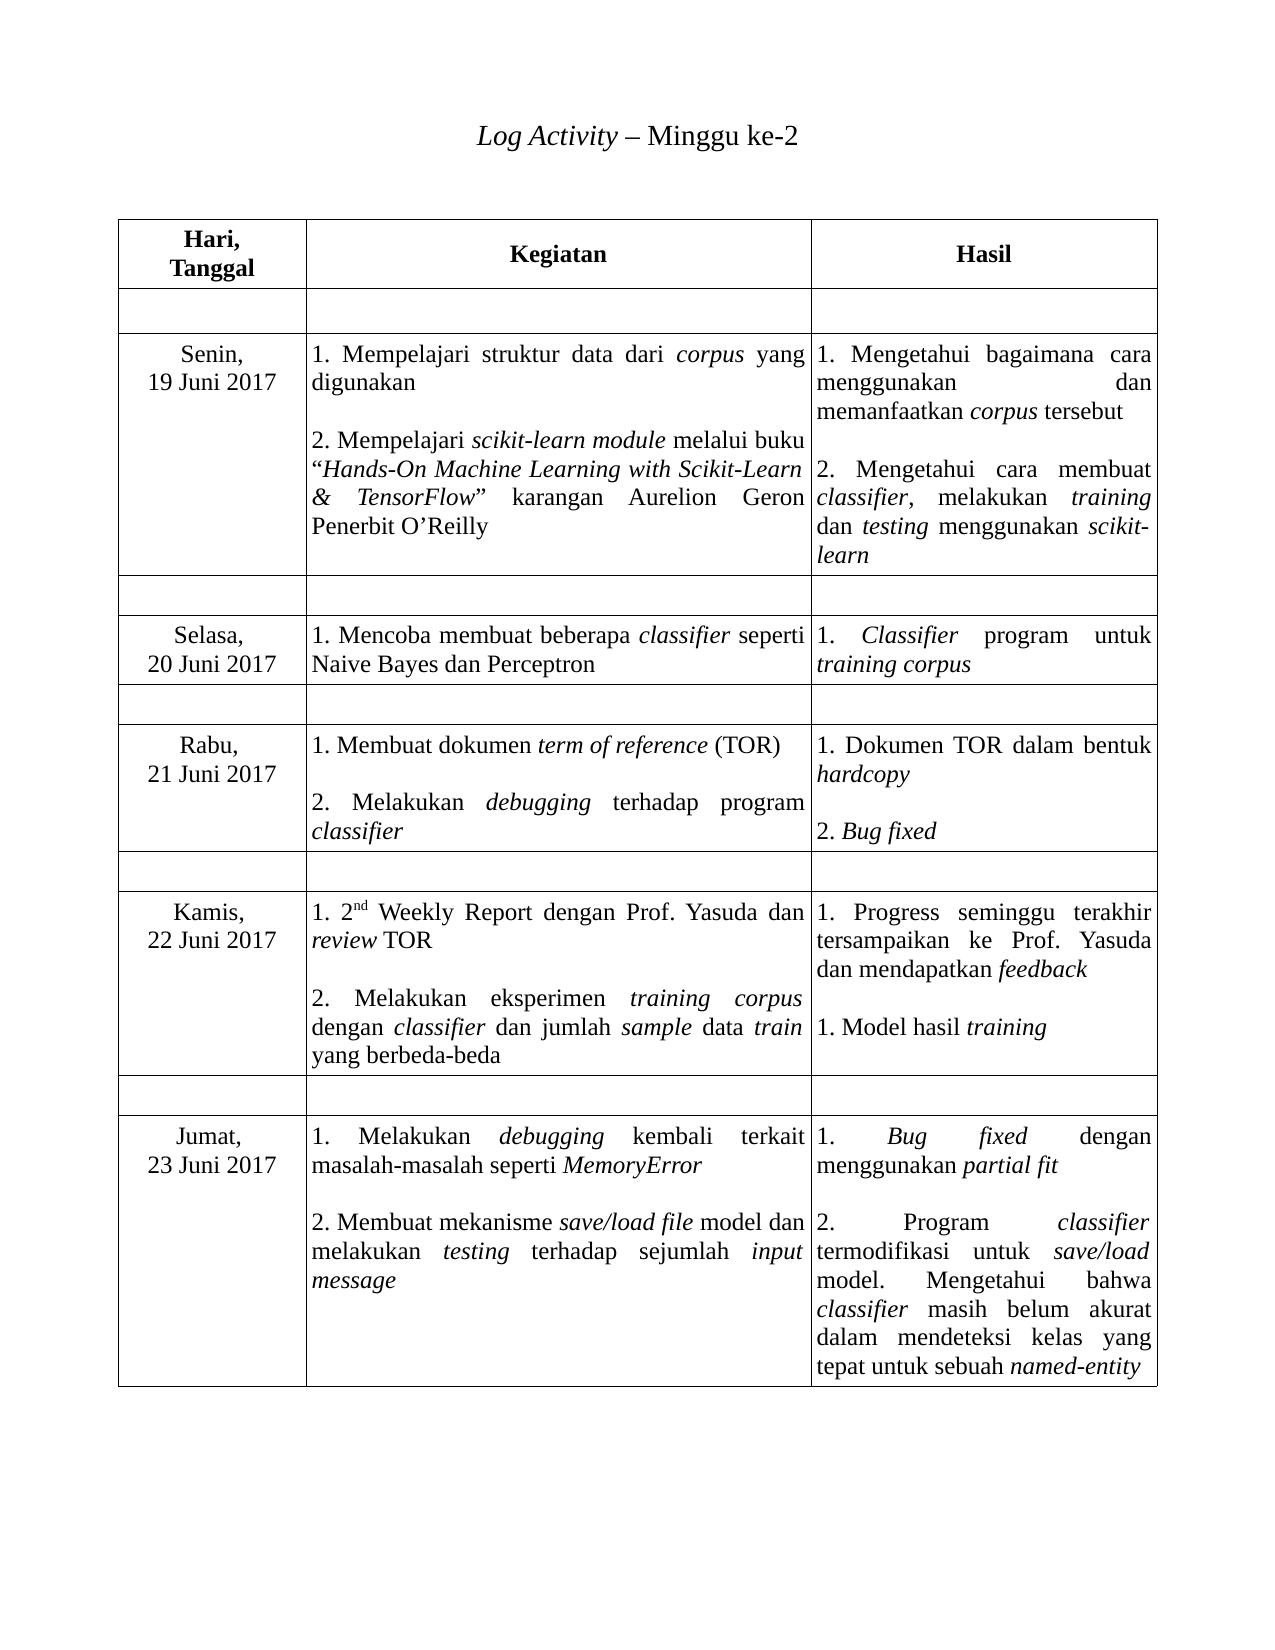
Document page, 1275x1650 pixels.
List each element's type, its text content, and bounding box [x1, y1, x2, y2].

table_cell 1. Mengetahui bagaimana cara menggunakan dan memanfaatkan corpus tersebut 2. Mengetahui cara membuat classifier, melakukan training dan testing menggunakan scikit-learn [812, 334, 1157, 574]
table_cell Selasa, 20 Juni 2017 [119, 616, 306, 684]
table_cell Kamis, 22 Juni 2017 [119, 892, 306, 1075]
table_cell Senin, 19 Juni 2017 [119, 334, 306, 574]
table_cell [307, 289, 811, 333]
table_cell 1. Progress seminggu terakhir tersampaikan ke Prof. Yasuda dan mendapatkan feedback 1. Model hasil training [812, 892, 1157, 1075]
table_cell [119, 289, 306, 333]
table_cell [307, 576, 811, 615]
table_cell [119, 852, 306, 891]
table_cell 1. Classifier program untuk training corpus [812, 616, 1157, 684]
table_header Hari, Tanggal [119, 220, 306, 288]
table_header Hasil [812, 220, 1157, 288]
table_cell 1. 2nd Weekly Report dengan Prof. Yasuda dan review TOR 2. Melakukan eksperimen training corpus dengan classifier dan jumlah sample data train yang berbeda-beda [307, 892, 811, 1075]
table_cell 1. Melakukan debugging kembali terkait masalah-masalah seperti MemoryError 2. Membuat mekanisme save/load file model dan melakukan testing terhadap sejumlah input message [307, 1116, 811, 1386]
table_cell [812, 685, 1157, 724]
table_cell 1. Mencoba membuat beberapa classifier seperti Naive Bayes dan Perceptron [307, 616, 811, 684]
table_cell [812, 1076, 1157, 1115]
table_cell [119, 1076, 306, 1115]
text Log Activity – Minggu ke-2 [118, 118, 1157, 152]
table_header Kegiatan [307, 220, 811, 288]
table_cell Rabu, 21 Juni 2017 [119, 725, 306, 851]
table_cell 1. Mempelajari struktur data dari corpus yang digunakan 2. Mempelajari scikit-learn module melalui buku “Hands-On Machine Learning with Scikit-Learn & TensorFlow” karangan Aurelion Geron Penerbit O’Reilly [307, 334, 811, 574]
table_cell [307, 1076, 811, 1115]
table_cell 1. Bug fixed dengan menggunakan partial fit 2. Program classifier termodifikasi untuk save/load model. Mengetahui bahwa classifier masih belum akurat dalam mendeteksi kelas yang tepat untuk sebuah named-entity [812, 1116, 1157, 1386]
table_cell [119, 576, 306, 615]
table_cell [812, 576, 1157, 615]
table_cell 1. Membuat dokumen term of reference (TOR) 2. Melakukan debugging terhadap program classifier [307, 725, 811, 851]
table_cell [812, 852, 1157, 891]
table_cell [307, 685, 811, 724]
table_cell Jumat, 23 Juni 2017 [119, 1116, 306, 1386]
table_cell [119, 685, 306, 724]
table_cell 1. Dokumen TOR dalam bentuk hardcopy 2. Bug fixed [812, 725, 1157, 851]
table_cell [307, 852, 811, 891]
table_cell [812, 289, 1157, 333]
